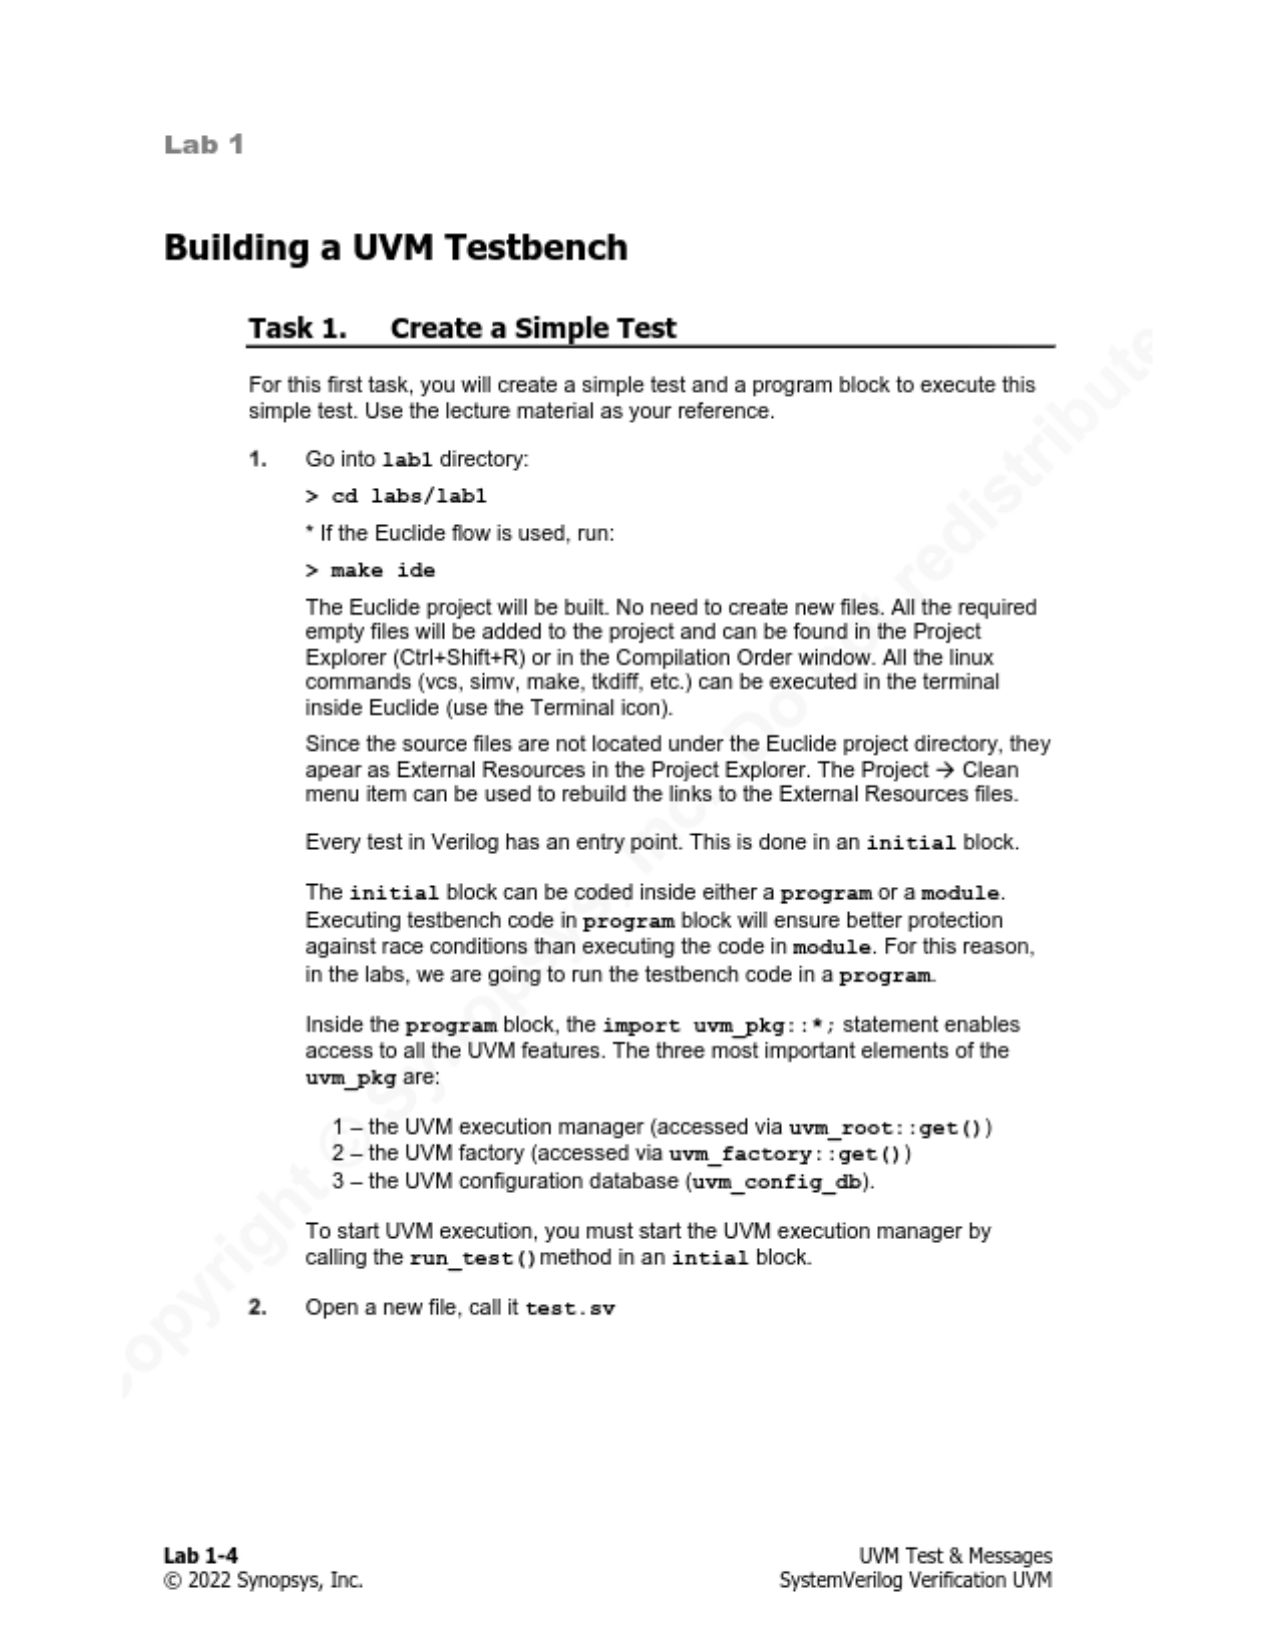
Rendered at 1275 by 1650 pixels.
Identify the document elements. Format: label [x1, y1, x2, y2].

picture [122, 118, 1153, 1614]
